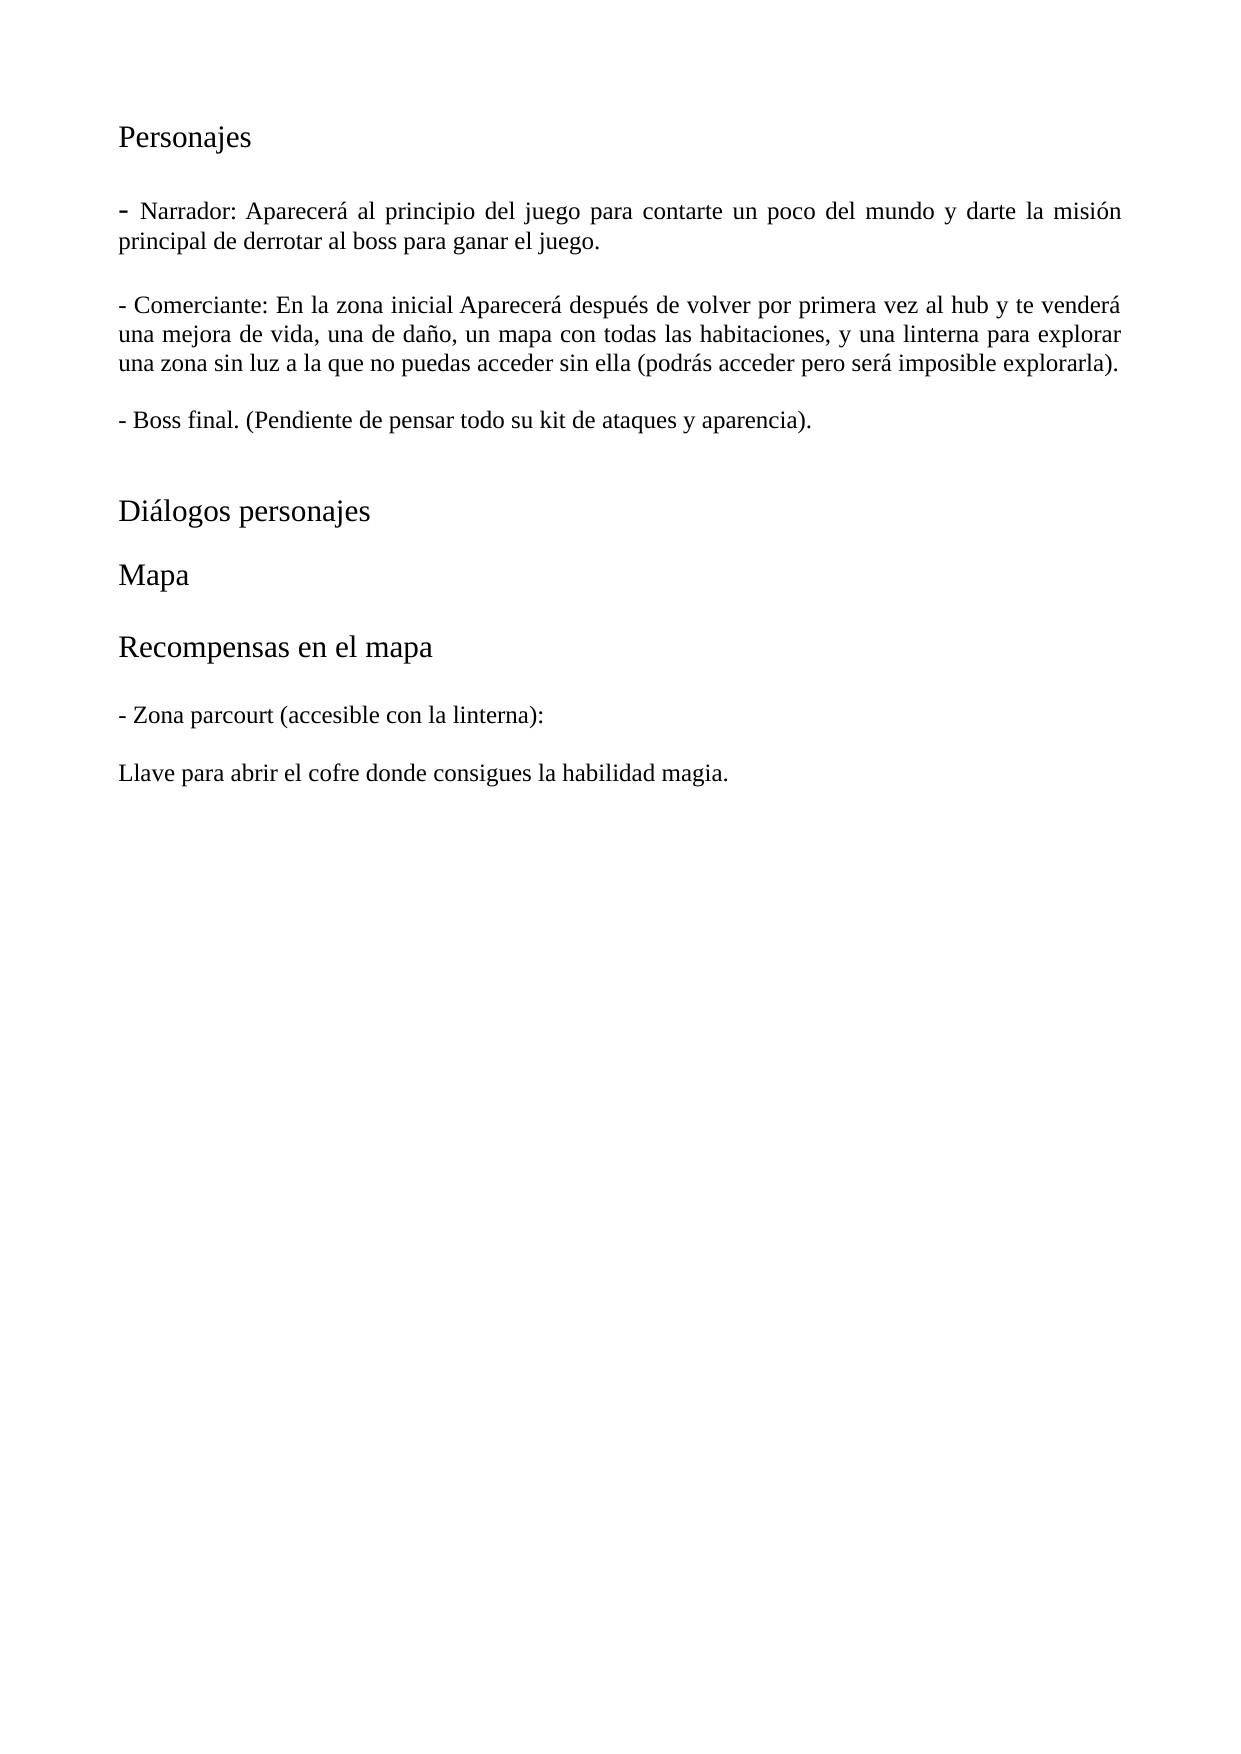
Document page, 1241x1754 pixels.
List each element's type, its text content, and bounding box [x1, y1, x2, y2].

text Mapa [118, 557, 1122, 592]
text - Comerciante: En la zona inicial Aparecerá después de volver por primera vez al hub y te venderá una mejora de vida, una de daño, un mapa con todas las habitaciones, y una linterna para explorar una zona sin luz a la que no puedas acceder sin ella (podrás acceder pero será imposible explorarla). [118, 291, 1122, 377]
text - Boss final. (Pendiente de pensar todo su kit de ataques y aparencia). [118, 406, 1122, 434]
text Personajes [118, 118, 1122, 154]
text - Narrador: Aparecerá al principio del juego para contarte un poco del mundo y darte la misión principal de derrotar al boss para ganar el juego. [118, 190, 1122, 255]
text - Zona parcourt (accesible con la linterna): [118, 700, 1122, 729]
text Recompensas en el mapa [118, 628, 1122, 664]
text Diálogos personajes [118, 492, 1122, 528]
text Llave para abrir el cofre donde consigues la habilidad magia. [118, 758, 1122, 787]
